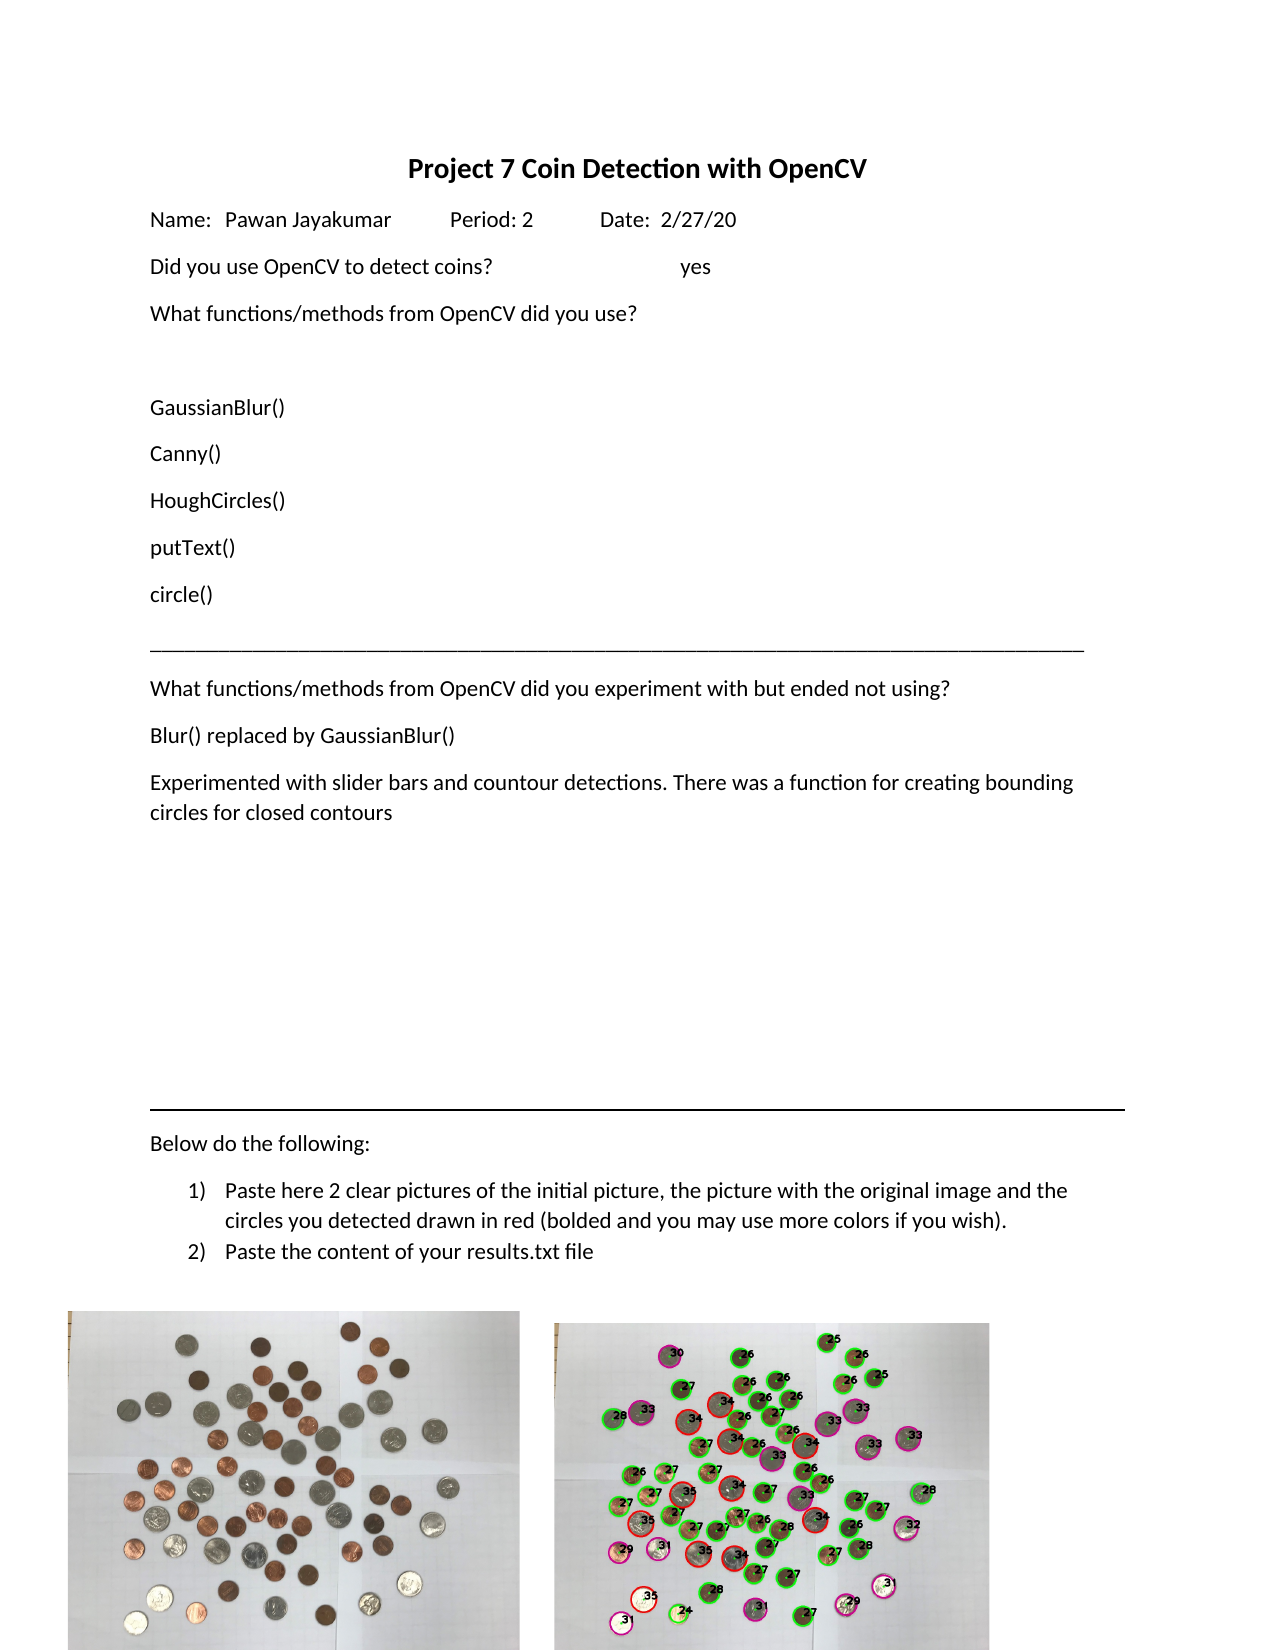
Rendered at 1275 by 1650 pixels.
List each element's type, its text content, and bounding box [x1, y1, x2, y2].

text circle() [150, 580, 1125, 608]
list Paste the content of your results.txt file [187, 1237, 1125, 1265]
text Blur() replaced by GaussianBlur() [150, 721, 1125, 749]
text Below do the following: [150, 1129, 1125, 1158]
text Canny() [150, 439, 1125, 467]
text Experimented with slider bars and countour detections. There was a function for creating bounding circles for closed contours [150, 768, 1125, 826]
text putText() [150, 533, 1125, 561]
text Did you use OpenCV to detect coins? yes [150, 252, 1125, 280]
text GaussianBlur() [150, 393, 1125, 421]
text What functions/methods from OpenCV did you use? [150, 299, 1125, 327]
picture [67, 1311, 520, 1650]
text HoughCircles() [150, 486, 1125, 514]
text __________________________________________________________________________________ [150, 627, 1125, 655]
text Project 7 Coin Detection with OpenCV [150, 150, 1125, 186]
text Name: Pawan Jayakumar Period: 2 Date: 2/27/20 [150, 205, 1125, 233]
picture [554, 1323, 990, 1650]
text What functions/methods from OpenCV did you experiment with but ended not using? [150, 674, 1125, 702]
list Paste here 2 clear pictures of the initial picture, the picture with the original image and the circles you detected drawn in red (bolded and you may use more colors if you wish). [187, 1176, 1125, 1235]
